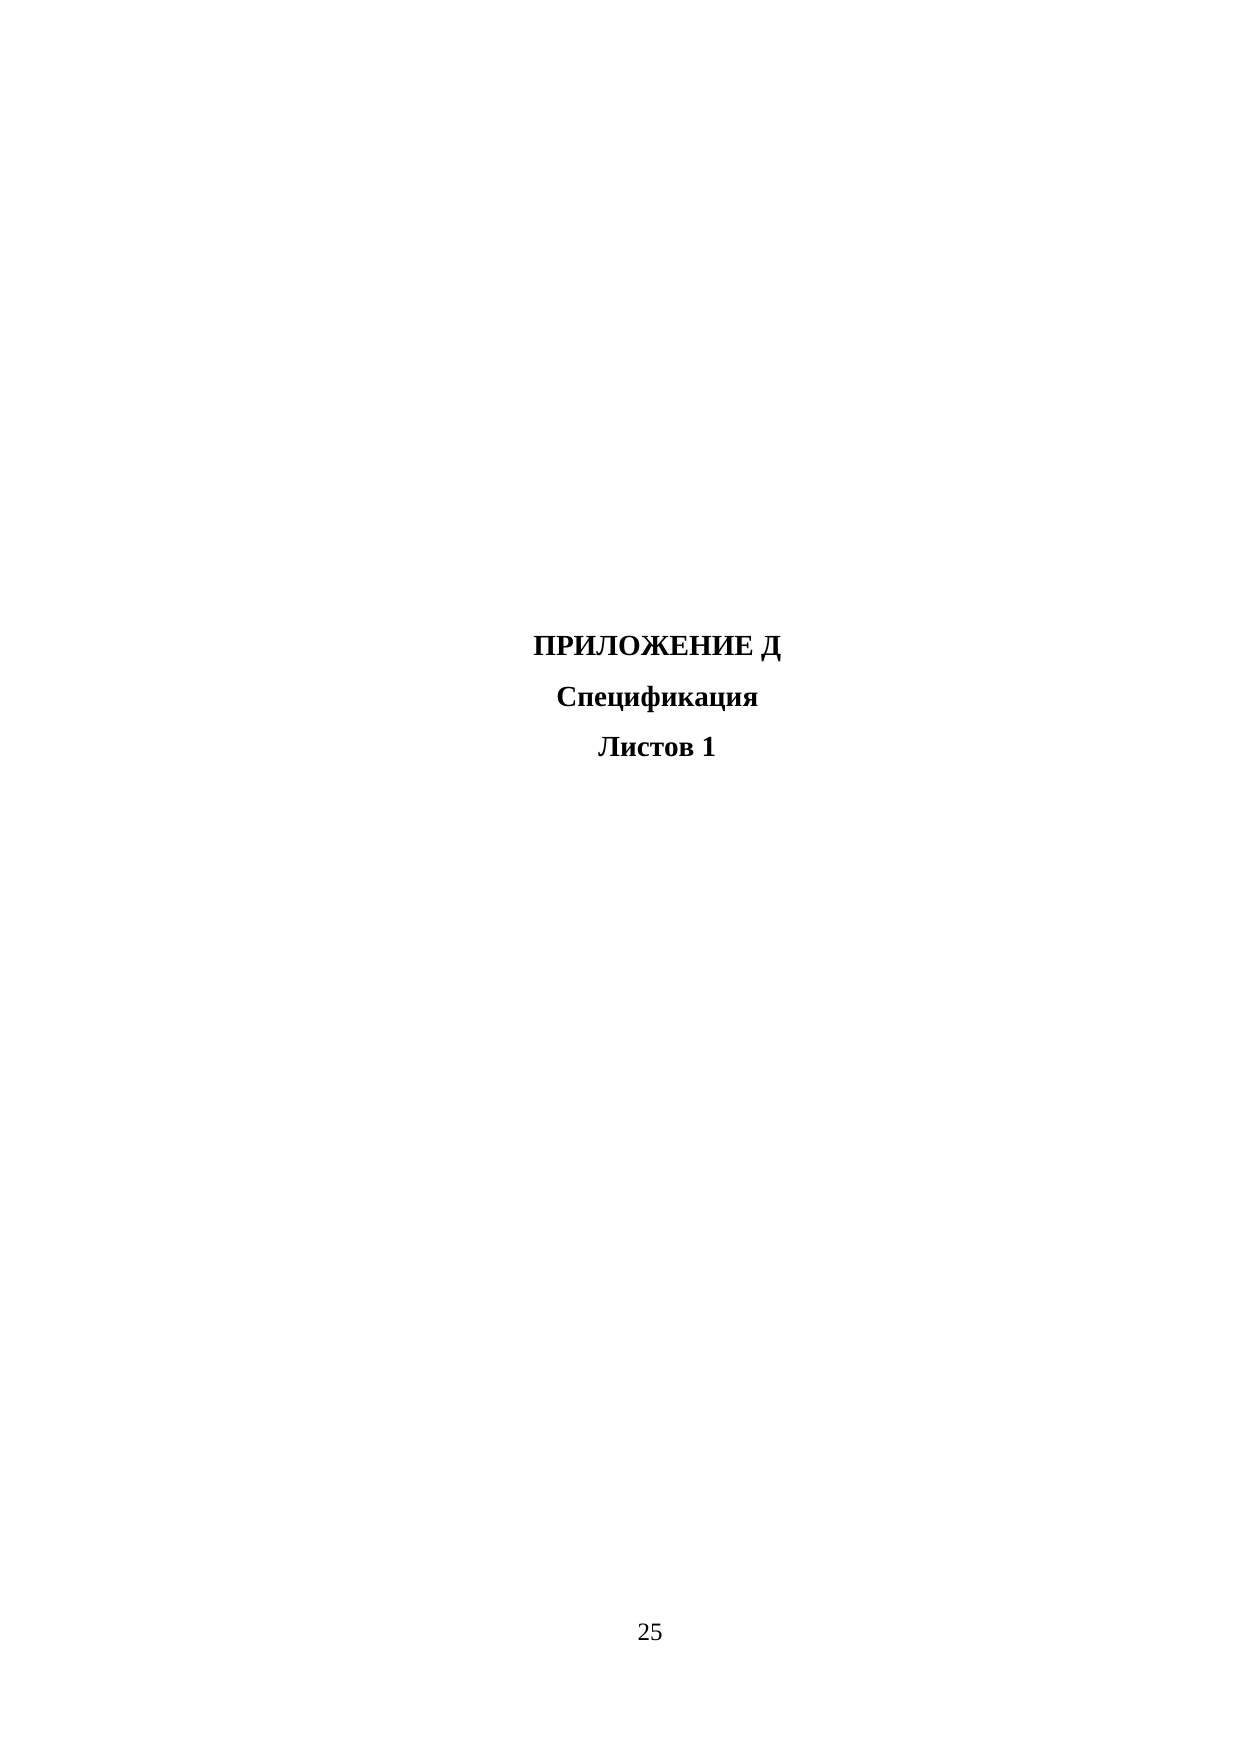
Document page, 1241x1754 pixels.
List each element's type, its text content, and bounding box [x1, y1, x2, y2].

text Спецификация [148, 679, 1092, 712]
text ПРИЛОЖЕНИЕ Д [148, 628, 1092, 662]
text Листов 1 [148, 729, 1092, 763]
